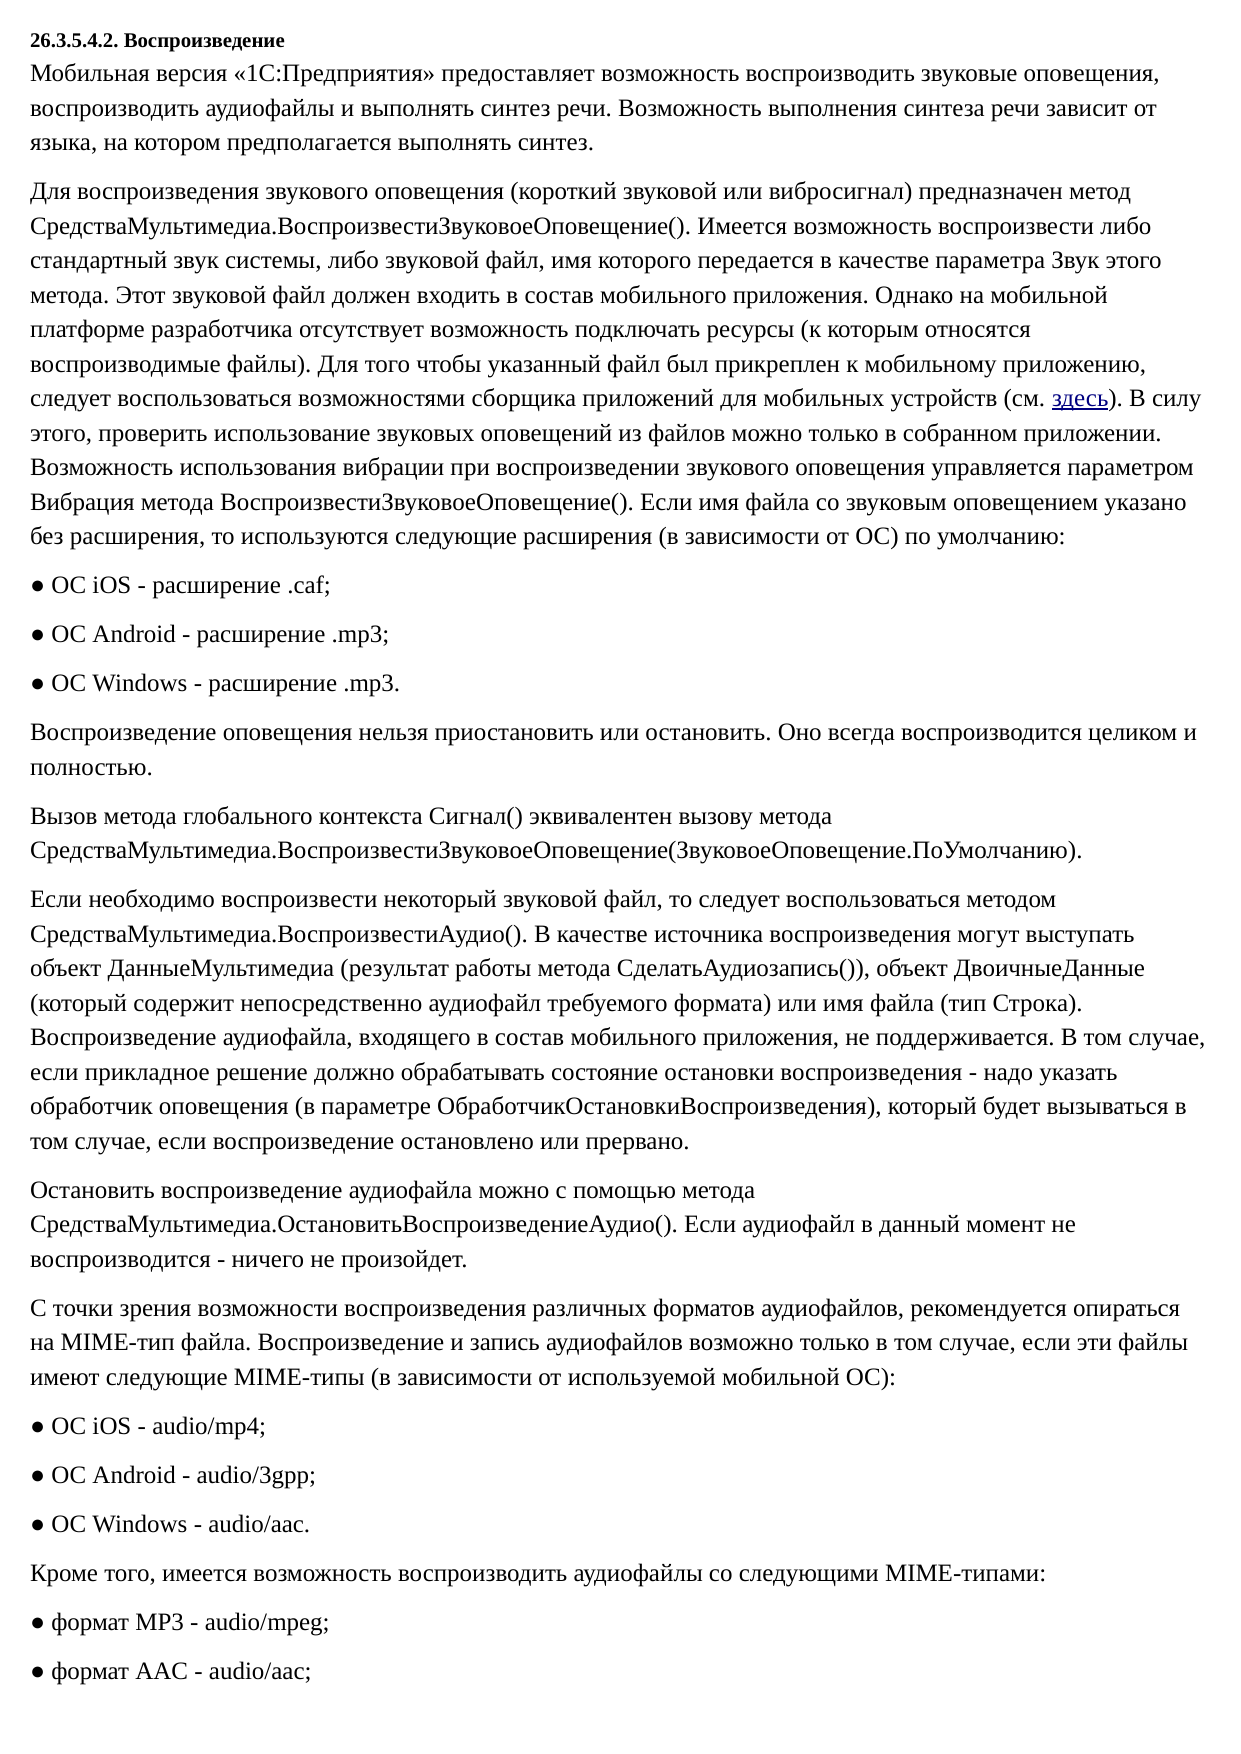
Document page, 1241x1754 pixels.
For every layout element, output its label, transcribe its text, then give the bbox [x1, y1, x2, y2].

subtitle 26.3.5.4.2. Воспроизведение [30, 28, 1211, 52]
text Если необходимо воспроизвести некоторый звуковой файл, то следует воспользоваться методом СредстваМультимедиа.ВоспроизвестиАудио(). В качестве источника воспроизведения могут выступать объект ДанныеМультимедиа (результат работы метода СделатьАудиозапись()), объект ДвоичныеДанные (который содержит непосредственно аудиофайл требуемого формата) или имя файла (тип Строка). Воспроизведение аудиофайла, входящего в состав мобильного приложения, не поддерживается. В том случае, если прикладное решение должно обрабатывать состояние остановки воспроизведения ‑ надо указать обработчик оповещения (в параметре ОбработчикОстановкиВоспроизведения), который будет вызываться в том случае, если воспроизведение остановлено или прервано. [30, 884, 1211, 1155]
text ● ОС Windows ‑ audio/aac. [30, 1509, 1211, 1538]
text ● формат AAC ‑ audio/aac; [30, 1656, 1211, 1685]
text Остановить воспроизведение аудиофайла можно с помощью метода СредстваМультимедиа.ОстановитьВоспроизведениеАудио(). Если аудиофайл в данный момент не воспроизводится ‑ ничего не произойдет. [30, 1175, 1211, 1273]
text ● ОС iOS ‑ audio/mp4; [30, 1411, 1211, 1440]
text Кроме того, имеется возможность воспроизводить аудиофайлы со следующими MIME-типами: [30, 1558, 1211, 1587]
text Для воспроизведения звукового оповещения (короткий звуковой или вибросигнал) предназначен метод СредстваМультимедиа.ВоспроизвестиЗвуковоеОповещение(). Имеется возможность воспроизвести либо стандартный звук системы, либо звуковой файл, имя которого передается в качестве параметра Звук этого метода. Этот звуковой файл должен входить в состав мобильного приложения. Однако на мобильной платформе разработчика отсутствует возможность подключать ресурсы (к которым относятся воспроизводимые файлы). Для того чтобы указанный файл был прикреплен к мобильному приложению, следует воспользоваться возможностями сборщика приложений для мобильных устройств (см. здесь). В силу этого, проверить использование звуковых оповещений из файлов можно только в собранном приложении. Возможность использования вибрации при воспроизведении звукового оповещения управляется параметром Вибрация метода ВоспроизвестиЗвуковоеОповещение(). Если имя файла со звуковым оповещением указано без расширения, то используются следующие расширения (в зависимости от ОС) по умолчанию: [30, 176, 1211, 550]
text Воспроизведение оповещения нельзя приостановить или остановить. Оно всегда воспроизводится целиком и полностью. [30, 717, 1211, 781]
text Вызов метода глобального контекста Сигнал() эквивалентен вызову метода СредстваМультимедиа.ВоспроизвестиЗвуковоеОповещение(ЗвуковоеОповещение.ПоУмолчанию). [30, 801, 1211, 864]
text Мобильная версия «1С:Предприятия» предоставляет возможность воспроизводить звуковые оповещения, воспроизводить аудиофайлы и выполнять синтез речи. Возможность выполнения синтеза речи зависит от языка, на котором предполагается выполнять синтез. [30, 58, 1211, 156]
text С точки зрения возможности воспроизведения различных форматов аудиофайлов, рекомендуется опираться на MIME-тип файла. Воспроизведение и запись аудиофайлов возможно только в том случае, если эти файлы имеют следующие MIME-типы (в зависимости от используемой мобильной ОС): [30, 1293, 1211, 1391]
text ● ОС Android ‑ audio/3gpp; [30, 1460, 1211, 1489]
text ● формат MP3 ‑ audio/mpeg; [30, 1607, 1211, 1636]
text ● ОС Android ‑ расширение .mp3; [30, 619, 1211, 648]
text ● ОС Windows ‑ расширение .mp3. [30, 668, 1211, 697]
text ● ОС iOS ‑ расширение .caf; [30, 570, 1211, 599]
